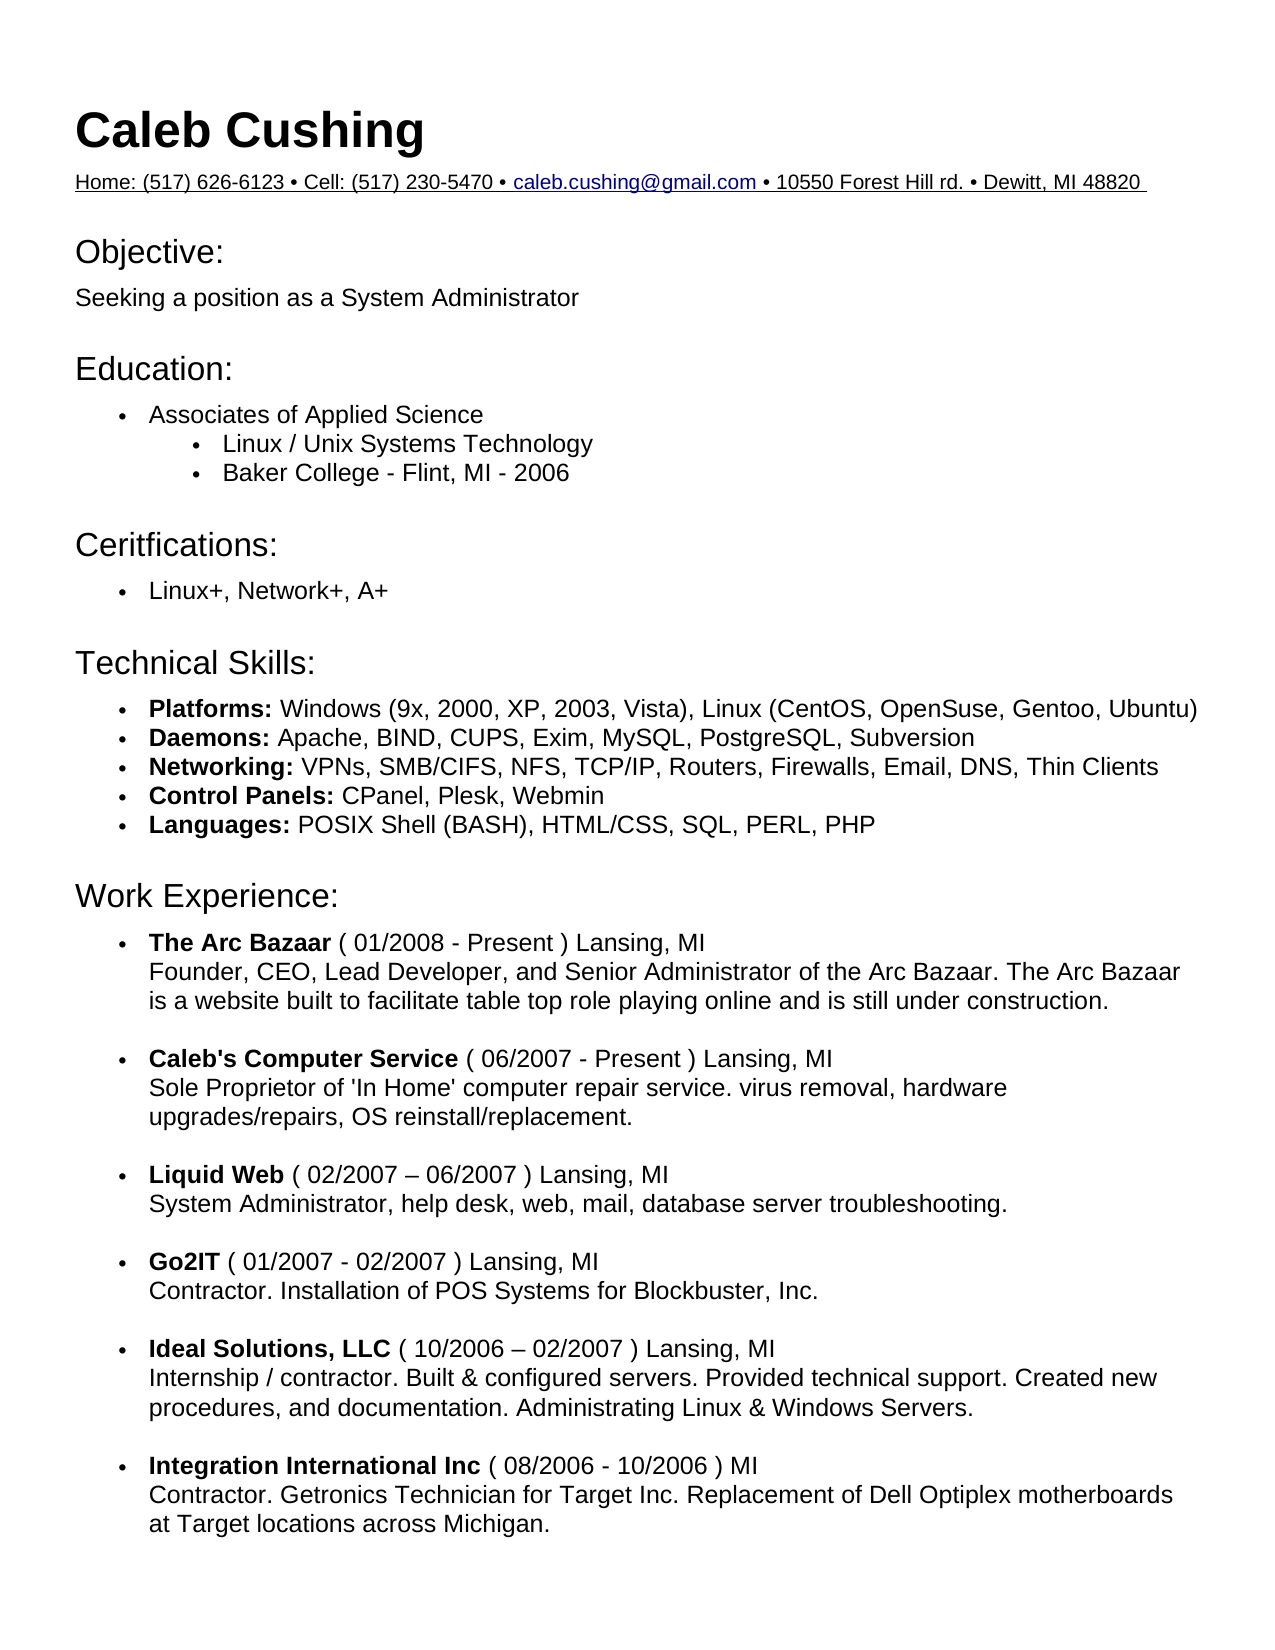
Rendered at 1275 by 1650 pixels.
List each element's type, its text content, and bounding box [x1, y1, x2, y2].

list Languages: POSIX Shell (BASH), HTML/CSS, SQL, PERL, PHP [119, 810, 1200, 839]
subtitle Work Experience: [75, 876, 1200, 915]
list Caleb's Computer Service ( 06/2007 - Present ) Lansing, MI Sole Proprietor of 'In Home' computer repair service. virus removal, hardware upgrades/repairs, OS reinstall/replacement. [119, 1044, 1200, 1131]
list Go2IT ( 01/2007 - 02/2007 ) Lansing, MI Contractor. Installation of POS Systems for Blockbuster, Inc. [119, 1247, 1200, 1305]
text Home: (517) 626-6123 • Cell: (517) 230-5470 • caleb.cushing@gmail.com • 10550 Forest Hill rd. • Dewitt, MI 48820 [75, 170, 1200, 194]
list Daemons: Apache, BIND, CUPS, Exim, MySQL, PostgreSQL, Subversion [119, 723, 1200, 752]
subtitle Technical Skills: [75, 642, 1200, 681]
list Liquid Web ( 02/2007 – 06/2007 ) Lansing, MI System Administrator, help desk, web, mail, database server troubleshooting. [119, 1160, 1200, 1218]
list Control Panels: CPanel, Plesk, Webmin [119, 781, 1200, 810]
list Linux / Unix Systems Technology [193, 429, 1200, 458]
list Platforms: Windows (9x, 2000, XP, 2003, Vista), Linux (CentOS, OpenSuse, Gentoo, Ubuntu) [119, 693, 1200, 723]
text Seeking a position as a System Administrator [75, 283, 1200, 312]
subtitle Caleb Cushing [75, 100, 1200, 157]
list Baker College - Flint, MI - 2006 [193, 458, 1200, 487]
list The Arc Bazaar ( 01/2008 - Present ) Lansing, MI Founder, CEO, Lead Developer, and Senior Administrator of the Arc Bazaar. The Arc Bazaar is a website built to facilitate table top role playing online and is still under construction. [119, 927, 1200, 1014]
subtitle Ceritfications: [75, 525, 1200, 563]
list Ideal Solutions, LLC ( 10/2006 – 02/2007 ) Lansing, MI Internship / contractor. Built & configured servers. Provided technical support. Created new procedures, and documentation. Administrating Linux & Windows Servers. [119, 1334, 1200, 1421]
subtitle Objective: [75, 232, 1200, 270]
list Associates of Applied Science [119, 400, 1200, 429]
list Integration International Inc ( 08/2006 - 10/2006 ) MI Contractor. Getronics Technician for Target Inc. Replacement of Dell Optiplex motherboards at Target locations across Michigan. [119, 1451, 1200, 1538]
subtitle Education: [75, 349, 1200, 388]
list Linux+, Network+, A+ [119, 576, 1200, 605]
list Networking: VPNs, SMB/CIFS, NFS, TCP/IP, Routers, Firewalls, Email, DNS, Thin Clients [119, 752, 1200, 781]
